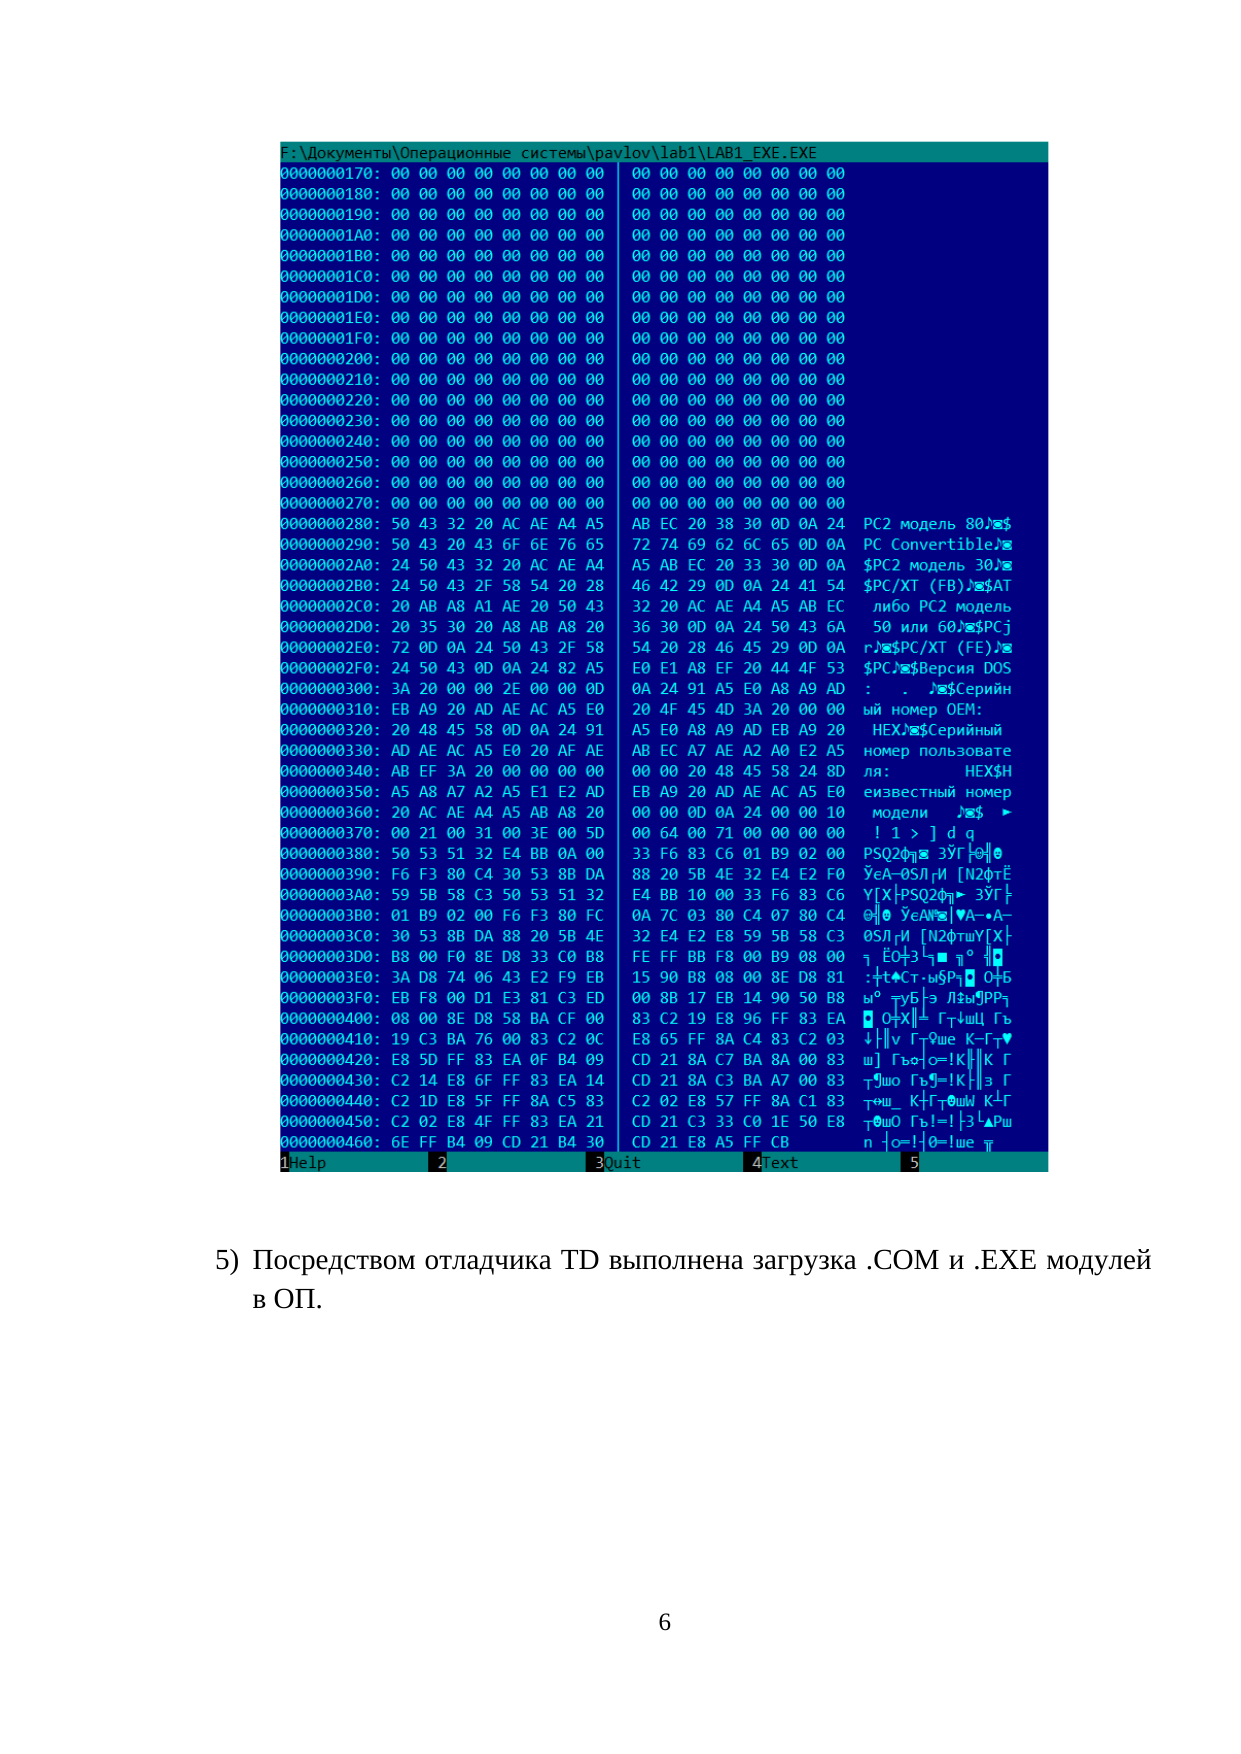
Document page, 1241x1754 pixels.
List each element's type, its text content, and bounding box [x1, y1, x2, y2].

list Посредством отладчика TD выполнена загрузка .COM и .EXE модулей в ОП. [215, 1242, 1152, 1314]
